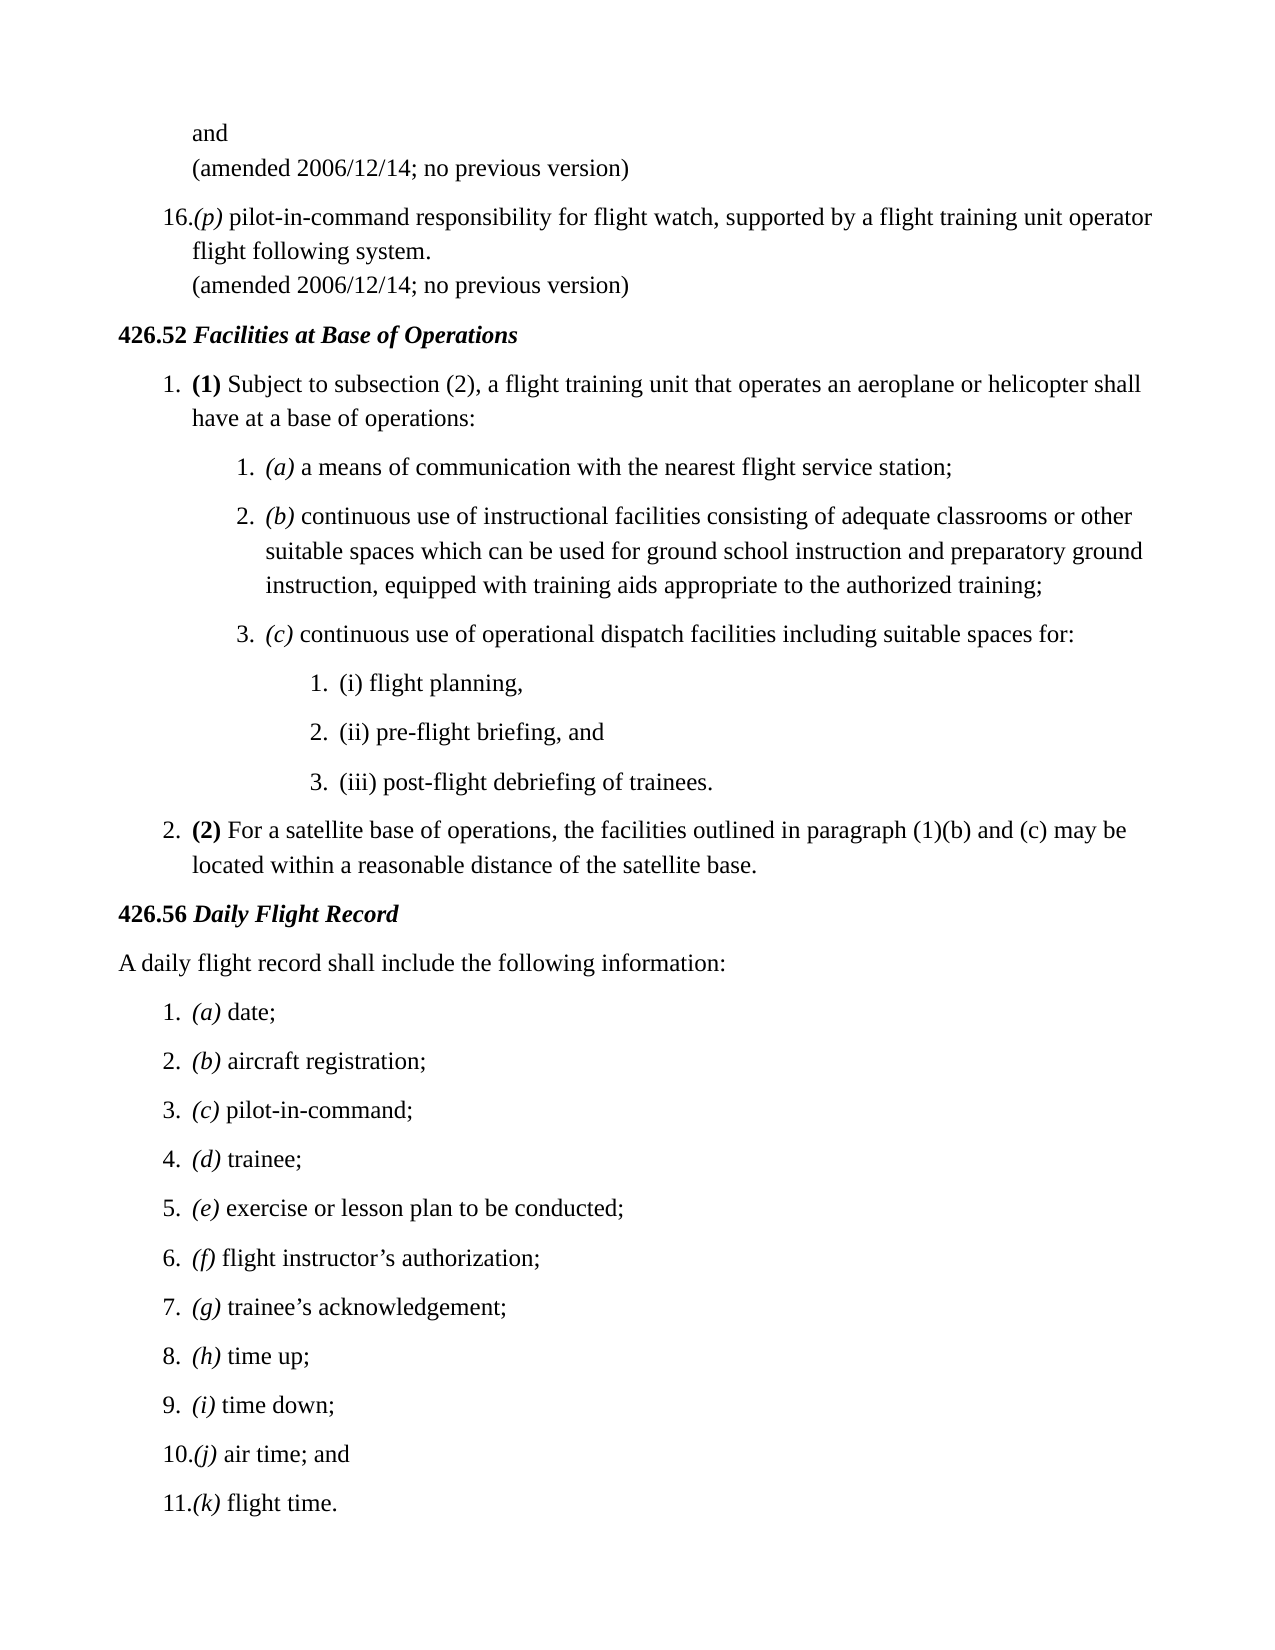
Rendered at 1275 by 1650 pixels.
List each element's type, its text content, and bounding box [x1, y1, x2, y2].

list (ii) pre-flight briefing, and [309, 717, 1157, 746]
text 426.56 Daily Flight Record [118, 899, 1157, 928]
list (iii) post-flight debriefing of trainees. [309, 767, 1157, 795]
list (b) aircraft registration; [162, 1046, 1157, 1075]
list (b) continuous use of instructional facilities consisting of adequate classrooms or other suitable spaces which can be used for ground school instruction and preparatory ground instruction, equipped with training aids appropriate to the authorized training; [236, 501, 1157, 599]
list (i) flight planning, [309, 668, 1157, 697]
list (i) time down; [162, 1390, 1157, 1418]
list (1) Subject to subsection (2), a flight training unit that operates an aeroplane or helicopter shall have at a base of operations: [162, 369, 1157, 432]
list (k) flight time. [162, 1488, 1157, 1517]
text A daily flight record shall include the following information: [118, 948, 1157, 977]
list (g) trainee’s acknowledgement; [162, 1292, 1157, 1320]
list (h) time up; [162, 1341, 1157, 1369]
list (d) trainee; [162, 1144, 1157, 1173]
text 426.52 Facilities at Base of Operations [118, 320, 1157, 348]
list (a) date; [162, 997, 1157, 1026]
list and (amended 2006/12/14; no previous version) [162, 118, 1157, 181]
list (2) For a satellite base of operations, the facilities outlined in paragraph (1)(b) and (c) may be located within a reasonable distance of the satellite base. [162, 816, 1157, 879]
list (c) pilot-in-command; [162, 1095, 1157, 1124]
list (c) continuous use of operational dispatch facilities including suitable spaces for: [236, 619, 1157, 648]
list (a) a means of communication with the nearest flight service station; [236, 452, 1157, 481]
list (f) flight instructor’s authorization; [162, 1243, 1157, 1271]
list (e) exercise or lesson plan to be conducted; [162, 1193, 1157, 1222]
list (j) air time; and [162, 1439, 1157, 1468]
list (p) pilot-in-command responsibility for flight watch, supported by a flight training unit operator flight following system. (amended 2006/12/14; no previous version) [162, 202, 1157, 299]
